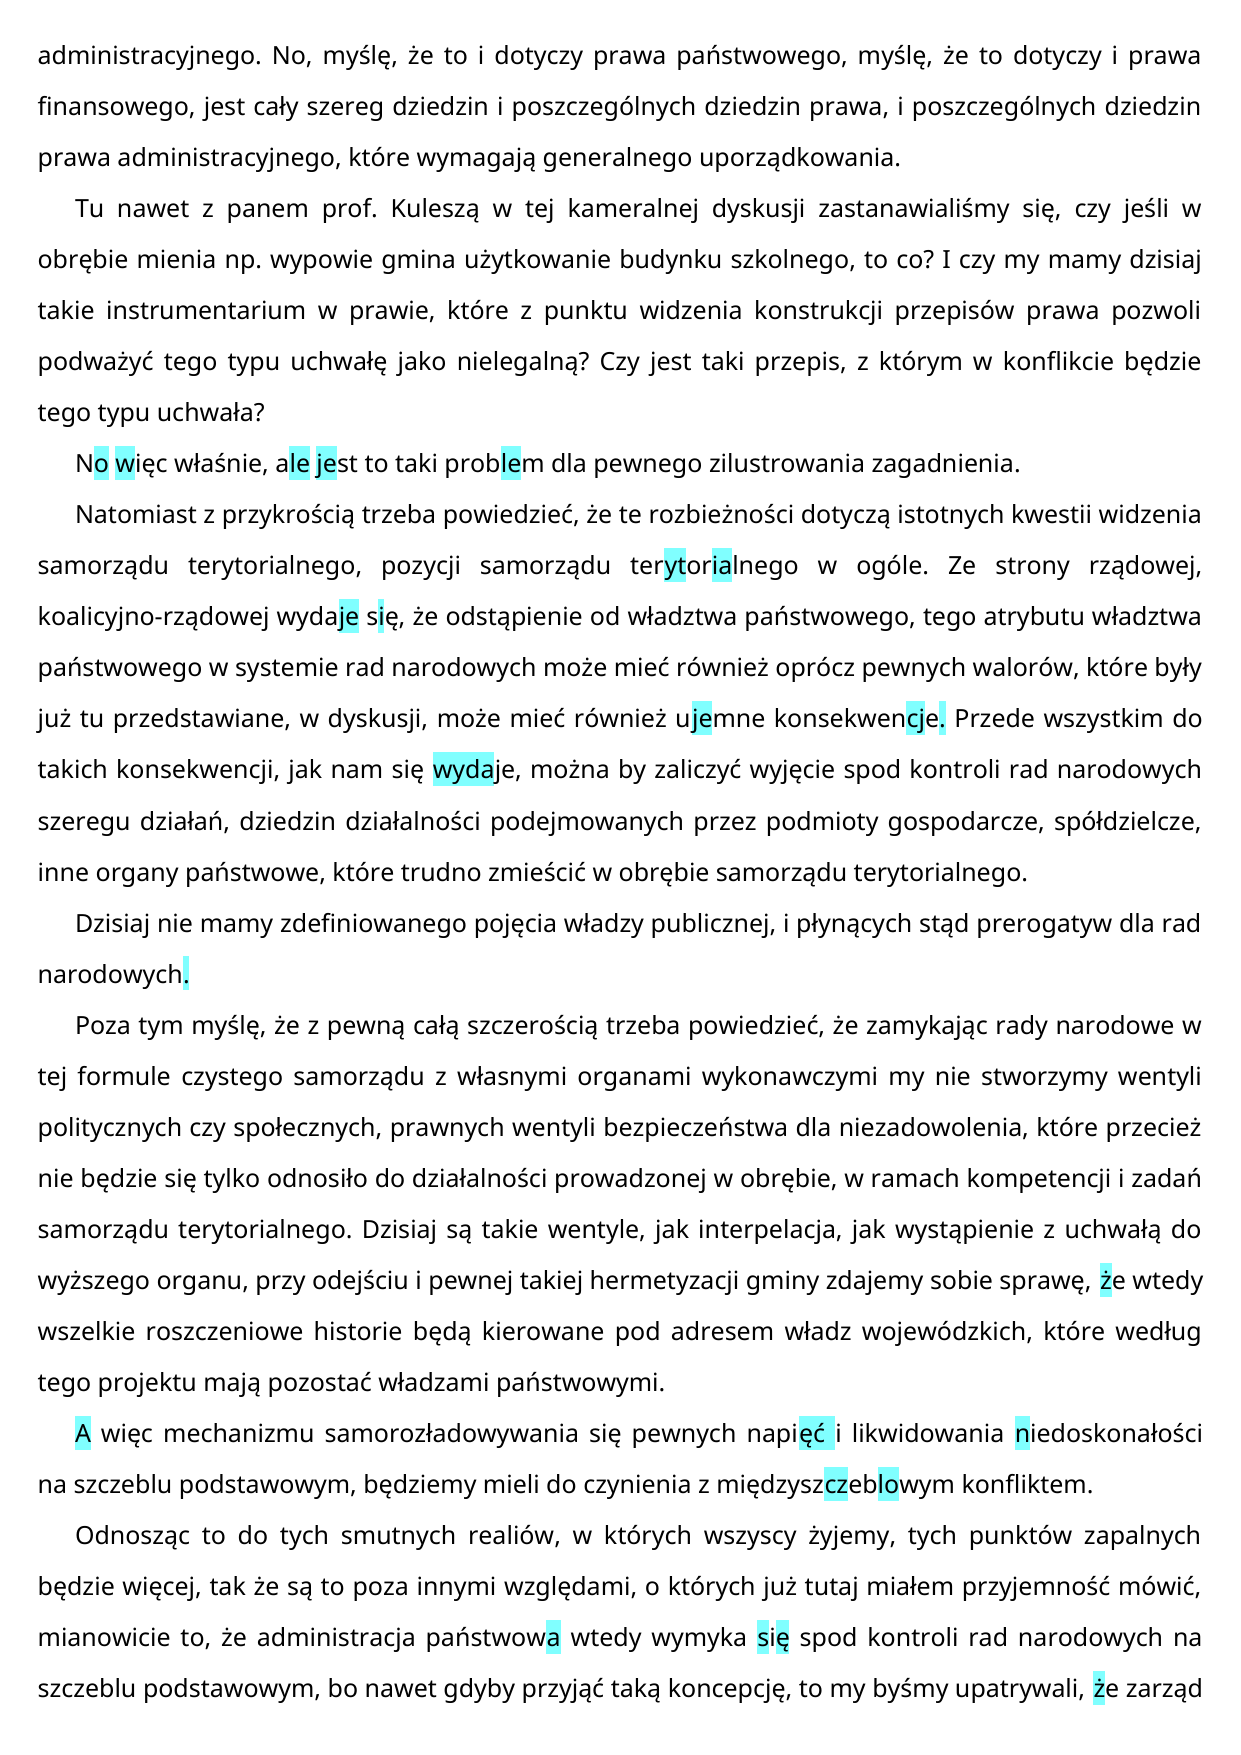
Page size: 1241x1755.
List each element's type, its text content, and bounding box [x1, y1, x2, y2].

text Poza tym myślę, że z pewną całą szczerością trzeba powiedzieć, że zamykając rady narodowe w tej formule czystego samorządu z własnymi organami wykonawczymi my nie stworzymy wentyli politycznych czy społecznych, prawnych wentyli bezpieczeństwa dla niezadowolenia, które przecież nie będzie się tylko odnosiło do działalności prowadzonej w obrębie, w ramach kompetencji i zadań samorządu terytorialnego. Dzisiaj są takie wentyle, jak interpelacja, jak wystąpienie z uchwałą do wyższego organu, przy odejściu i pewnej takiej hermetyzacji gminy zdajemy sobie sprawę, że wtedy wszelkie roszczeniowe historie będą kierowane pod adresem władz wojewódzkich, które według tego projektu mają pozostać władzami państwowymi. [37, 1007, 1203, 1399]
text A więc mechanizmu samorozładowywania się pewnych napięć i likwidowania niedoskonałości na szczeblu podstawowym, będziemy mieli do czynienia z międzyszczeblowym konfliktem. [37, 1416, 1203, 1501]
text Dzisiaj nie mamy zdefiniowanego pojęcia władzy publicznej, i płynących stąd prerogatyw dla rad narodowych. [37, 905, 1203, 990]
text Odnosząc to do tych smutnych realiów, w których wszyscy żyjemy, tych punktów zapalnych będzie więcej, tak że są to poza innymi względami, o których już tutaj miałem przyjemność mówić, mianowicie to, że administracja państwowa wtedy wymyka się spod kontroli rad narodowych na szczeblu podstawowym, bo nawet gdyby przyjąć taką koncepcję, to my byśmy upatrywali, że zarząd [37, 1518, 1203, 1705]
text Tu nawet z panem prof. Kuleszą w tej kameralnej dyskusji zastanawialiśmy się, czy jeśli w obrębie mienia np. wypowie gmina użytkowanie budynku szkolnego, to co? I czy my mamy dzisiaj takie instrumentarium w prawie, które z punktu widzenia konstrukcji przepisów prawa pozwoli podważyć tego typu uchwałę jako nielegalną? Czy jest taki przepis, z którym w konflikcie będzie tego typu uchwała? [37, 191, 1203, 429]
text No więc właśnie, ale jest to taki problem dla pewnego zilustrowania zagadnienia. [37, 446, 1203, 480]
text Natomiast z przykrością trzeba powiedzieć, że te rozbieżności dotyczą istotnych kwestii widzenia samorządu terytorialnego, pozycji samorządu terytorialnego w ogóle. Ze strony rządowej, koalicyjno-rządowej wydaje się, że odstąpienie od władztwa państwowego, tego atrybutu władztwa państwowego w systemie rad narodowych może mieć również oprócz pewnych walorów, które były już tu przedstawiane, w dyskusji, może mieć również ujemne konsekwencje. Przede wszystkim do takich konsekwencji, jak nam się wydaje, można by zaliczyć wyjęcie spod kontroli rad narodowych szeregu działań, dziedzin działalności podejmowanych przez podmioty gospodarcze, spółdzielcze, inne organy państwowe, które trudno zmieścić w obrębie samorządu terytorialnego. [37, 497, 1203, 888]
text administracyjnego. No, myślę, że to i dotyczy prawa państwowego, myślę, że to dotyczy i prawa finansowego, jest cały szereg dziedzin i poszczególnych dziedzin prawa, i poszczególnych dziedzin prawa administracyjnego, które wymagają generalnego uporządkowania. [37, 37, 1203, 174]
